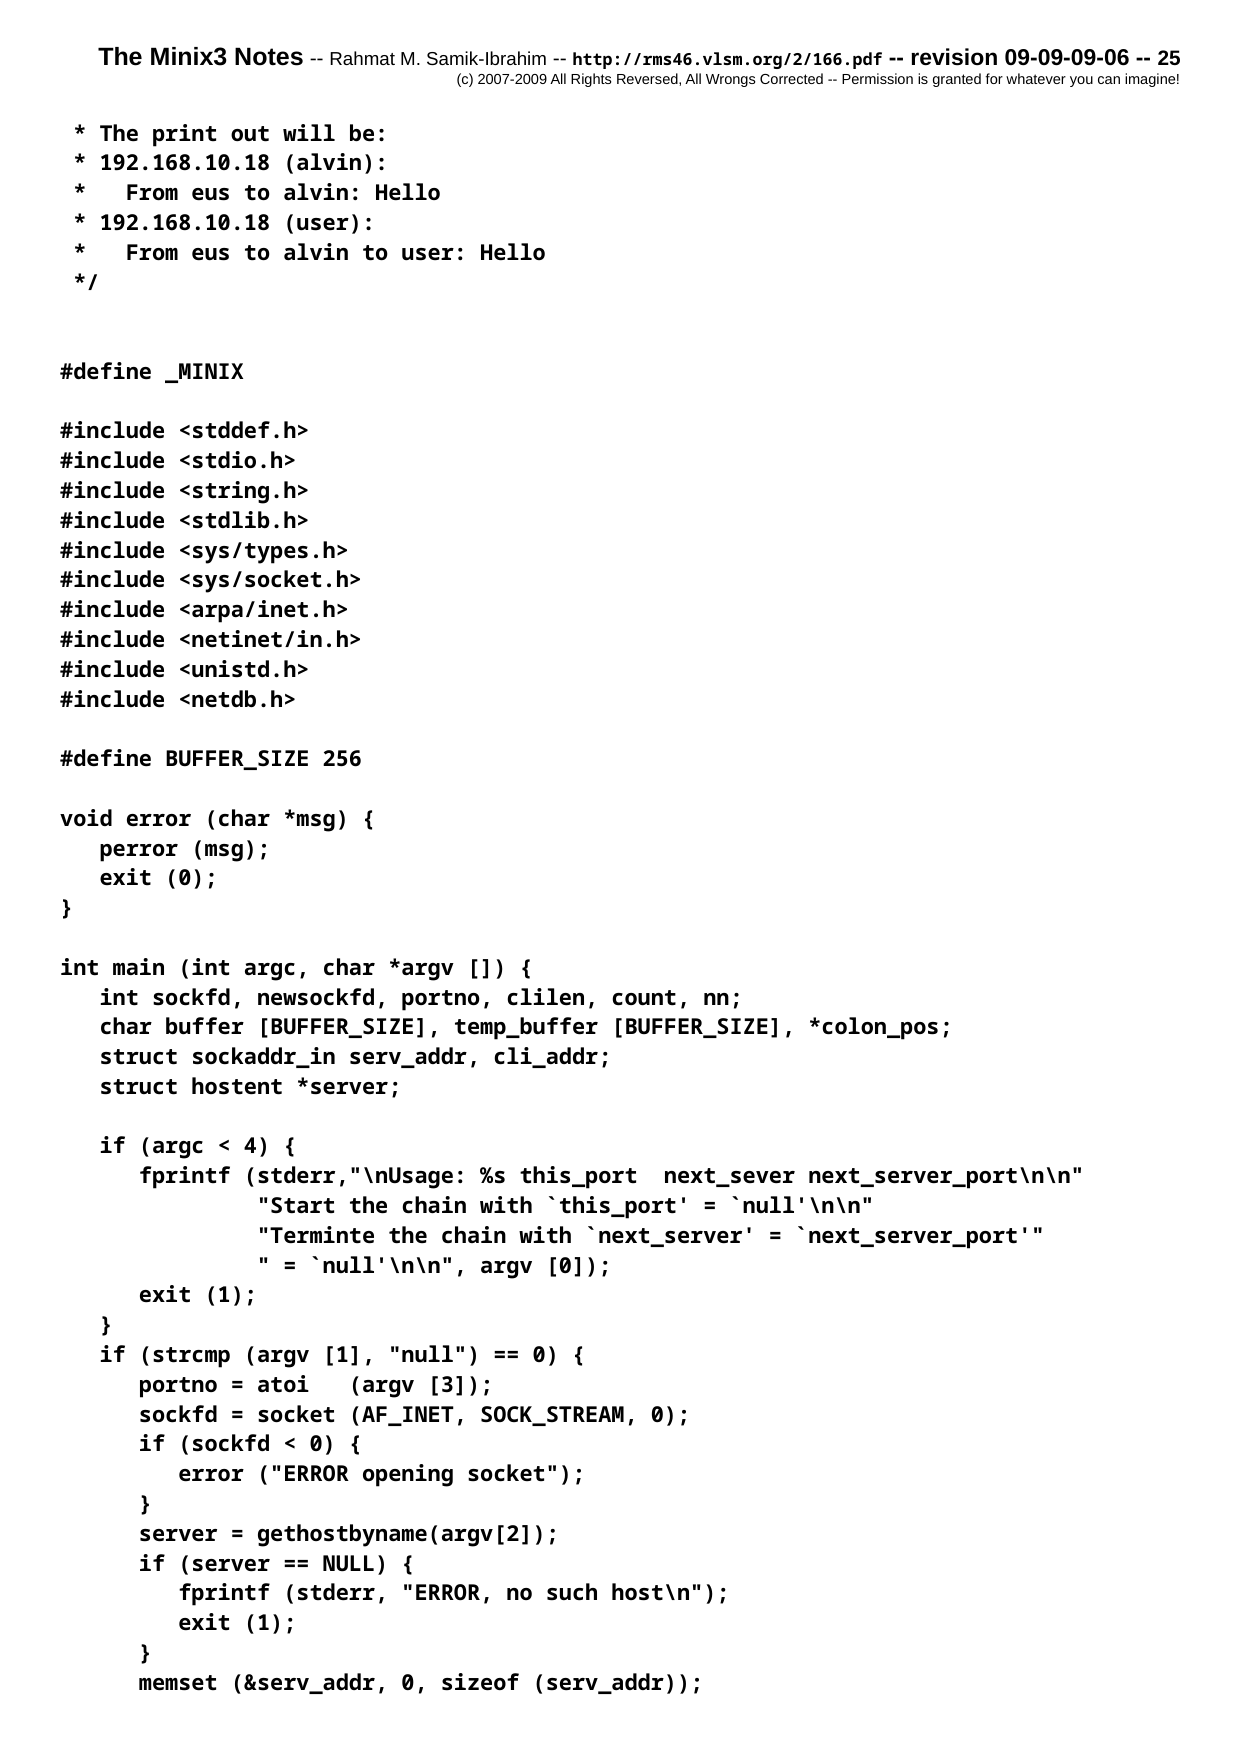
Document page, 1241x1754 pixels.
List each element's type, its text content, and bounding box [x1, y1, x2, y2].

text "Terminte the chain with `next_server' = `next_server_port'" [60, 1220, 1181, 1249]
text struct sockaddr_in serv_addr, cli_addr; [60, 1041, 1181, 1071]
text server = gethostbyname(argv[2]); [60, 1518, 1181, 1547]
text */ [60, 266, 1181, 296]
text #include <sys/types.h> [60, 534, 1181, 564]
text memset (&serv_addr, 0, sizeof (serv_addr)); [60, 1667, 1181, 1696]
text #include <netdb.h> [60, 683, 1181, 713]
text char buffer [BUFFER_SIZE], temp_buffer [BUFFER_SIZE], *colon_pos; [60, 1011, 1181, 1041]
text exit (1); [60, 1279, 1181, 1309]
text if (server == NULL) { [60, 1547, 1181, 1577]
text sockfd = socket (AF_INET, SOCK_STREAM, 0); [60, 1398, 1181, 1428]
text fprintf (stderr, "ERROR, no such host\n"); [60, 1577, 1181, 1607]
text void error (char *msg) { [60, 803, 1181, 832]
text #include <sys/socket.h> [60, 564, 1181, 594]
text perror (msg); [60, 832, 1181, 862]
text struct hostent *server; [60, 1071, 1181, 1101]
text #define _MINIX [60, 356, 1181, 386]
text } [60, 1637, 1181, 1667]
text int sockfd, newsockfd, portno, clilen, count, nn; [60, 981, 1181, 1011]
text int main (int argc, char *argv []) { [60, 952, 1181, 981]
text "Start the chain with `this_port' = `null'\n\n" [60, 1190, 1181, 1220]
text #include <stdlib.h> [60, 505, 1181, 534]
text * 192.168.10.18 (user): [60, 207, 1181, 237]
text #include <stddef.h> [60, 415, 1181, 445]
text * 192.168.10.18 (alvin): [60, 147, 1181, 177]
text exit (0); [60, 862, 1181, 892]
text if (strcmp (argv [1], "null") == 0) { [60, 1339, 1181, 1369]
text * The print out will be: [60, 117, 1181, 147]
text #include <unistd.h> [60, 654, 1181, 683]
text if (argc < 4) { [60, 1130, 1181, 1160]
text * From eus to alvin to user: Hello [60, 237, 1181, 266]
text #include <arpa/inet.h> [60, 594, 1181, 624]
text error ("ERROR opening socket"); [60, 1458, 1181, 1488]
text } [60, 1309, 1181, 1339]
text #include <netinet/in.h> [60, 624, 1181, 654]
text #define BUFFER_SIZE 256 [60, 743, 1181, 773]
text #include <string.h> [60, 475, 1181, 505]
text exit (1); [60, 1607, 1181, 1637]
text fprintf (stderr,"\nUsage: %s this_port next_sever next_server_port\n\n" [60, 1160, 1181, 1190]
text " = `null'\n\n", argv [0]); [60, 1249, 1181, 1279]
text } [60, 892, 1181, 922]
text } [60, 1488, 1181, 1518]
text portno = atoi (argv [3]); [60, 1369, 1181, 1398]
text * From eus to alvin: Hello [60, 177, 1181, 207]
text if (sockfd < 0) { [60, 1428, 1181, 1458]
text #include <stdio.h> [60, 445, 1181, 475]
